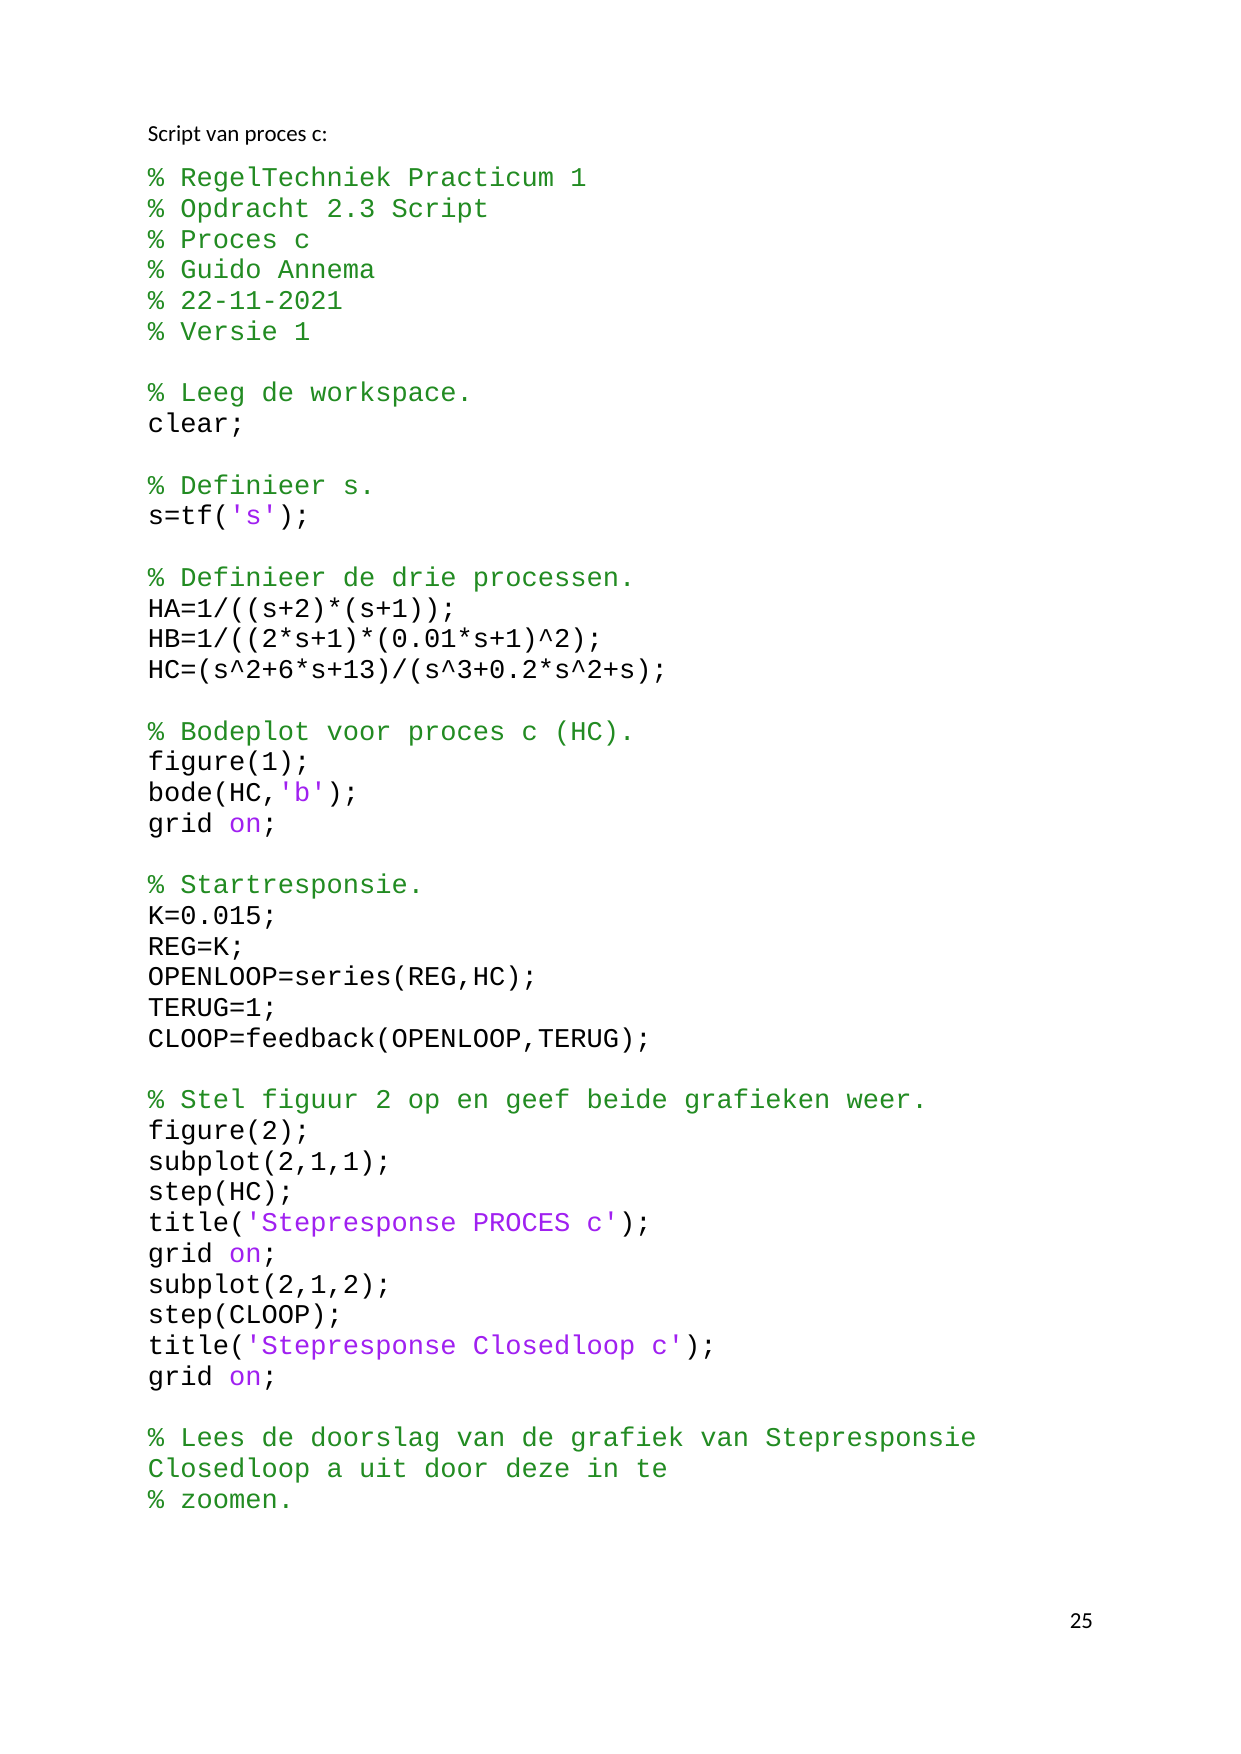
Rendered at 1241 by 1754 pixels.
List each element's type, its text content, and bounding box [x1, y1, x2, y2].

text % zoomen. [148, 1486, 1093, 1516]
text OPENLOOP=series(REG,HC); [148, 963, 1093, 994]
text TERUG=1; [148, 994, 1093, 1024]
text % Lees de doorslag van de grafiek van Stepresponsie Closedloop a uit door deze in te [148, 1424, 1093, 1486]
text subplot(2,1,2); [148, 1270, 1093, 1301]
text % RegelTechniek Practicum 1 [148, 164, 1093, 195]
text s=tf('s'); [148, 502, 1093, 533]
text % Bodeplot voor proces c (HC). [148, 717, 1093, 748]
text HC=(s^2+6*s+13)/(s^3+0.2*s^2+s); [148, 656, 1093, 687]
text clear; [148, 410, 1093, 441]
text % Opdracht 2.3 Script [148, 195, 1093, 226]
text grid on; [148, 809, 1093, 840]
text step(CLOOP); [148, 1301, 1093, 1332]
text figure(2); [148, 1117, 1093, 1147]
text % Definieer s. [148, 471, 1093, 502]
text grid on; [148, 1363, 1093, 1393]
text % Proces c [148, 226, 1093, 256]
text % Startresponsie. [148, 871, 1093, 902]
text grid on; [148, 1240, 1093, 1270]
text % Guido Annema [148, 256, 1093, 287]
text HA=1/((s+2)*(s+1)); [148, 594, 1093, 625]
text bode(HC,'b'); [148, 779, 1093, 809]
text step(HC); [148, 1178, 1093, 1209]
text Script van proces c: [148, 119, 1093, 147]
text title('Stepresponse PROCES c'); [148, 1209, 1093, 1240]
text CLOOP=feedback(OPENLOOP,TERUG); [148, 1024, 1093, 1055]
text % Versie 1 [148, 318, 1093, 348]
text title('Stepresponse Closedloop c'); [148, 1332, 1093, 1363]
text REG=K; [148, 932, 1093, 963]
text figure(1); [148, 748, 1093, 779]
text K=0.015; [148, 902, 1093, 932]
text % Definieer de drie processen. [148, 564, 1093, 594]
text % Leeg de workspace. [148, 379, 1093, 410]
text % Stel figuur 2 op en geef beide grafieken weer. [148, 1086, 1093, 1117]
text % 22-11-2021 [148, 287, 1093, 318]
text HB=1/((2*s+1)*(0.01*s+1)^2); [148, 625, 1093, 656]
text subplot(2,1,1); [148, 1147, 1093, 1178]
